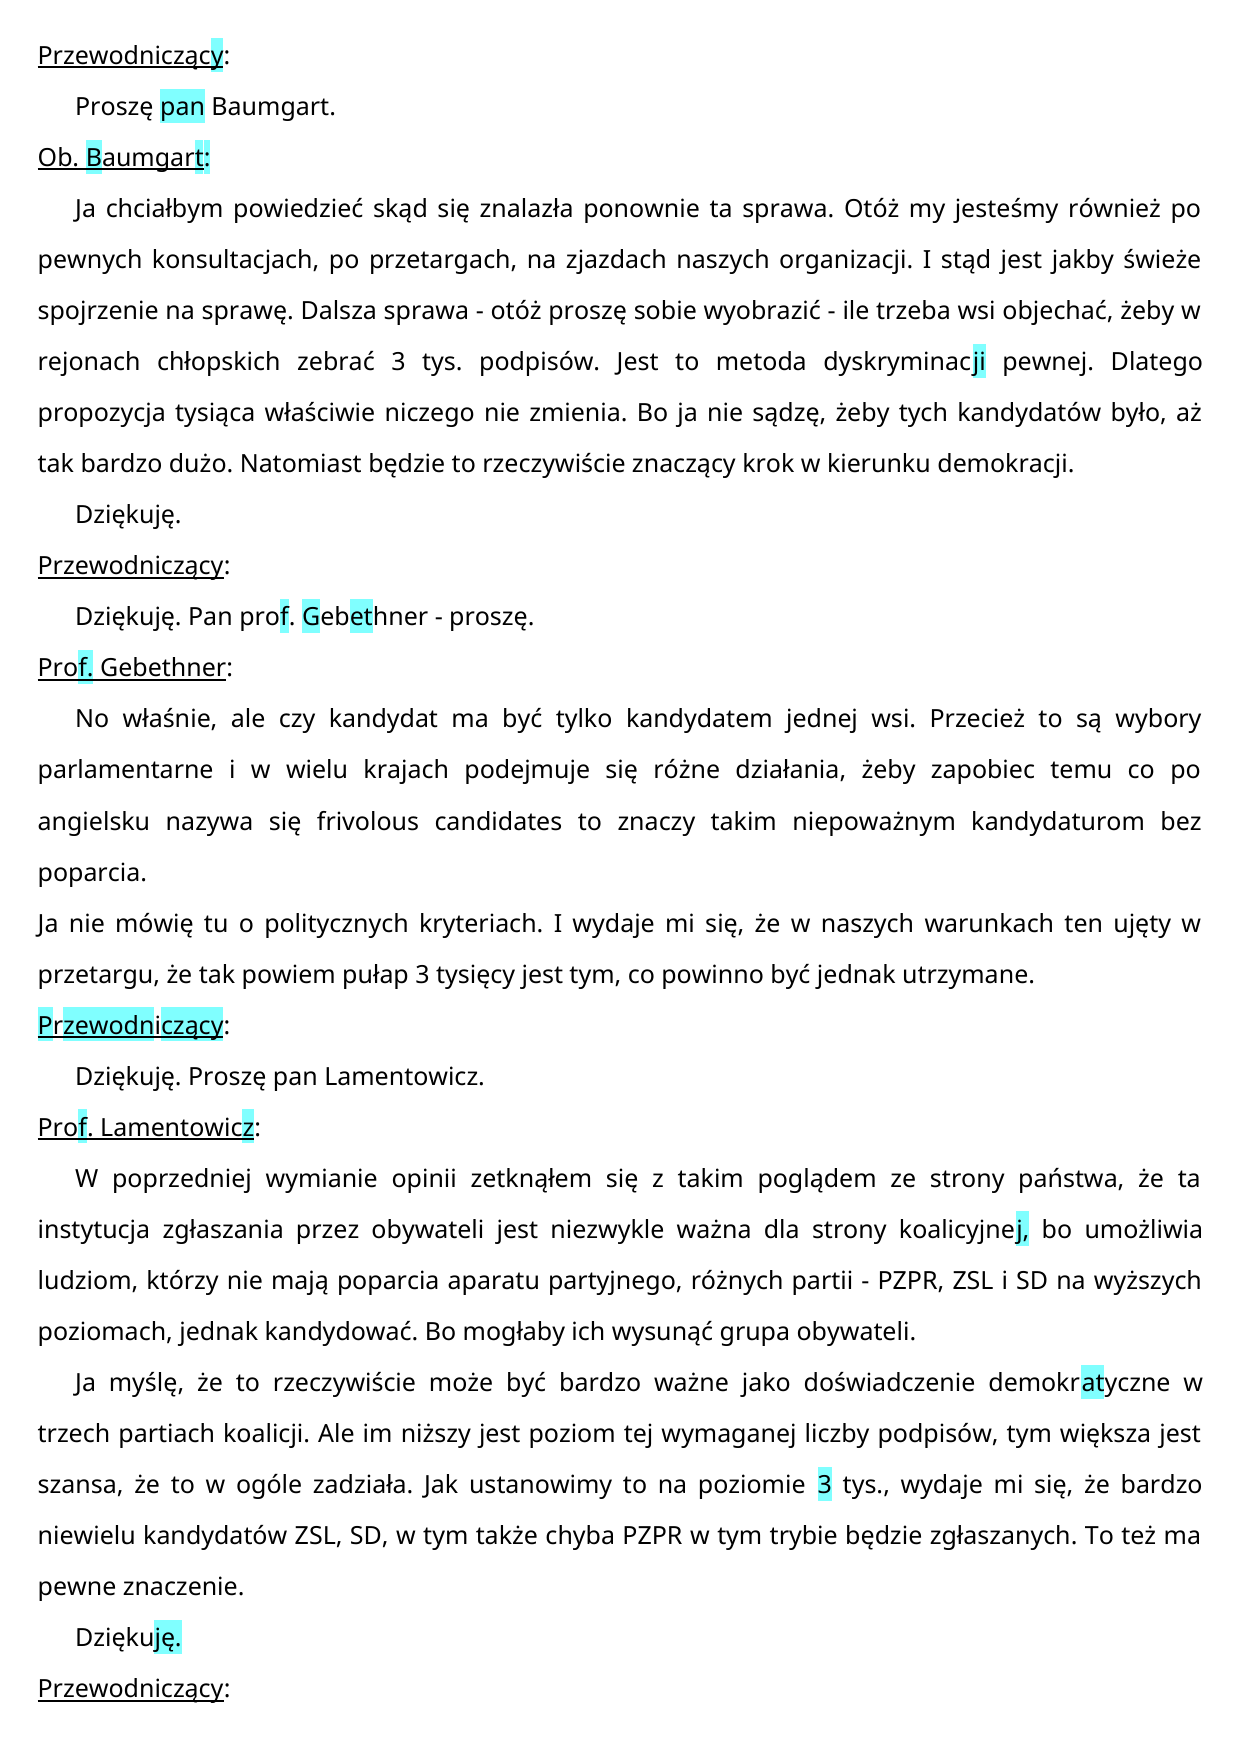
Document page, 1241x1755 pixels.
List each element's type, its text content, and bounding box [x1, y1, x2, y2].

text No właśnie, ale czy kandydat ma być tylko kandydatem jednej wsi. Przecież to są wybory parlamentarne i w wielu krajach podejmuje się różne działania, żeby zapobiec temu co po angielsku nazywa się frivolous candidates to znaczy takim niepoważnym kandydaturom bez poparcia. [37, 701, 1203, 888]
text Przewodniczący: [37, 1007, 1203, 1041]
text Dziękuję. Proszę pan Lamentowicz. [37, 1058, 1203, 1092]
text Dziękuję. [37, 1620, 1203, 1654]
text Dziękuję. [37, 497, 1203, 531]
text Przewodniczący: [37, 548, 1203, 582]
text Ja nie mówię tu o politycznych kryteriach. I wydaje mi się, że w naszych warunkach ten ujęty w przetargu, że tak powiem pułap 3 tysięcy jest tym, co powinno być jednak utrzymane. [37, 905, 1203, 990]
text Prof. Gebethner: [37, 650, 1203, 684]
text Proszę pan Baumgart. [37, 88, 1203, 123]
text Ja chciałbym powiedzieć skąd się znalazła ponownie ta sprawa. Otóż my jesteśmy również po pewnych konsultacjach, po przetargach, na zjazdach naszych organizacji. I stąd jest jakby świeże spojrzenie na sprawę. Dalsza sprawa - otóż proszę sobie wyobrazić - ile trzeba wsi objechać, żeby w rejonach chłopskich zebrać 3 tys. podpisów. Jest to metoda dyskryminacji pewnej. Dlatego propozycja tysiąca właściwie niczego nie zmienia. Bo ja nie sądzę, żeby tych kandydatów było, aż tak bardzo dużo. Natomiast będzie to rzeczywiście znaczący krok w kierunku demokracji. [37, 191, 1203, 480]
text Przewodniczący: [37, 37, 1203, 72]
text Prof. Lamentowicz: [37, 1109, 1203, 1143]
text Dziękuję. Pan prof. Gebethner - proszę. [37, 599, 1203, 633]
text Ja myślę, że to rzeczywiście może być bardzo ważne jako doświadczenie demokratyczne w trzech partiach koalicji. Ale im niższy jest poziom tej wymaganej liczby podpisów, tym większa jest szansa, że to w ogóle zadziała. Jak ustanowimy to na poziomie 3 tys., wydaje mi się, że bardzo niewielu kandydatów ZSL, SD, w tym także chyba PZPR w tym trybie będzie zgłaszanych. To też ma pewne znaczenie. [37, 1364, 1203, 1603]
text W poprzedniej wymianie opinii zetknąłem się z takim poglądem ze strony państwa, że ta instytucja zgłaszania przez obywateli jest niezwykle ważna dla strony koalicyjnej, bo umożliwia ludziom, którzy nie mają poparcia aparatu partyjnego, różnych partii - PZPR, ZSL i SD na wyższych poziomach, jednak kandydować. Bo mogłaby ich wysunąć grupa obywateli. [37, 1160, 1203, 1348]
text Przewodniczący: [37, 1671, 1203, 1705]
text Ob. Baumgart: [37, 139, 1203, 174]
